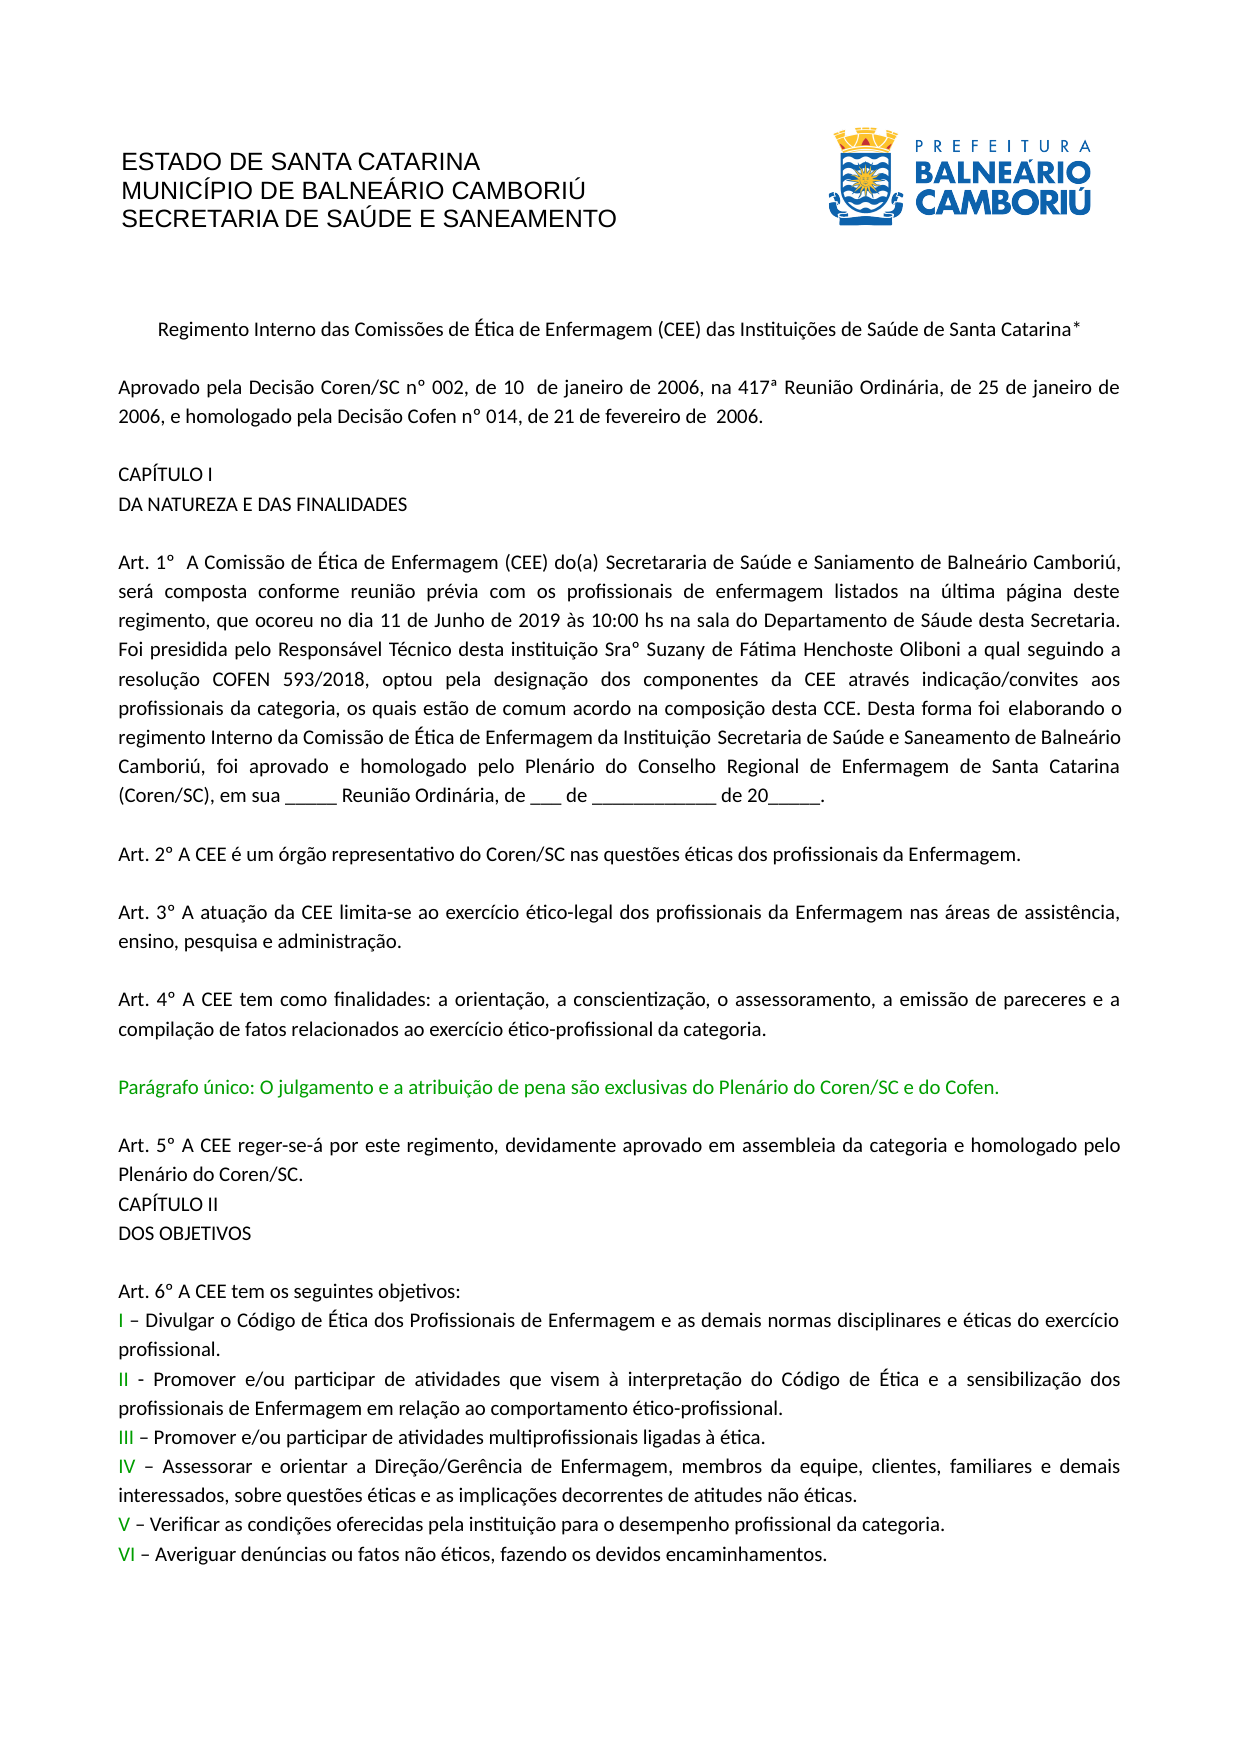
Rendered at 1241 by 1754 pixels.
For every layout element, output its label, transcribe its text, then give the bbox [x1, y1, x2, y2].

text Art. 2º A CEE é um órgão representativo do Coren/SC nas questões éticas dos profissionais da Enfermagem. [118, 808, 1122, 866]
text DOS OBJETIVOS [118, 1216, 1122, 1245]
text Art. 1º A Comissão de Ética de Enfermagem (CEE) do(a) Secretararia de Saúde e Saniamento de Balneário Camboriú, será composta conforme reunião prévia com os profissionais de enfermagem listados na última página deste regimento, que ocoreu no dia 11 de Junho de 2019 às 10:00 hs na sala do Departamento de Sáude desta Secretaria. Foi presidida pelo Responsável Técnico desta instituição Sraº Suzany de Fátima Henchoste Oliboni a qual seguindo a resolução COFEN 593/2018, optou pela designação dos componentes da CEE através indicação/convites aos profissionais da categoria, os quais estão de comum acordo na composição desta CCE. Desta forma foi elaborando o regimento Interno da Comissão de Ética de Enfermagem da Instituição Secretaria de Saúde e Saneamento de Balneário Camboriú, foi aprovado e homologado pelo Plenário do Conselho Regional de Enfermagem de Santa Catarina (Coren/SC), em sua _____ Reunião Ordinária, de ___ de ____________ de 20_____. [118, 545, 1122, 808]
picture [873, 133, 1091, 227]
text Aprovado pela Decisão Coren/SC nº 002, de 10 de janeiro de 2006, na 417ª Reunião Ordinária, de 25 de janeiro de 2006, e homologado pela Decisão Cofen nº 014, de 21 de fevereiro de 2006. [118, 370, 1122, 429]
text Art. 3º A atuação da CEE limita-se ao exercício ético-legal dos profissionais da Enfermagem nas áreas de assistência, ensino, pesquisa e administração. [118, 895, 1122, 954]
text Art. 6º A CEE tem os seguintes objetivos: [118, 1274, 1122, 1304]
text Regimento Interno das Comissões de Ética de Enfermagem (CEE) das Instituições de Saúde de Santa Catarina* [118, 312, 1122, 341]
text CAPÍTULO II [118, 1187, 1122, 1216]
text II - Promover e/ou participar de atividades que visem à interpretação do Código de Ética e a sensibilização dos profissionais de Enfermagem em relação ao comportamento ético-profissional. [118, 1362, 1122, 1420]
text I – Divulgar o Código de Ética dos Profissionais de Enfermagem e as demais normas disciplinares e éticas do exercício profissional. [118, 1304, 1122, 1362]
text DA NATUREZA E DAS FINALIDADES [118, 487, 1122, 516]
text V – Verificar as condições oferecidas pela instituição para o desempenho profissional da categoria. [118, 1508, 1122, 1537]
text III – Promover e/ou participar de atividades multiprofissionais ligadas à ética. [118, 1420, 1122, 1449]
text Art. 5º A CEE reger-se-á por este regimento, devidamente aprovado em assembleia da categoria e homologado pelo Plenário do Coren/SC. [118, 1129, 1122, 1187]
text IV – Assessorar e orientar a Direção/Gerência de Enfermagem, membros da equipe, clientes, familiares e demais interessados, sobre questões éticas e as implicações decorrentes de atitudes não éticas. [118, 1449, 1122, 1508]
text Parágrafo único: O julgamento e a atribuição de pena são exclusivas do Plenário do Coren/SC e do Cofen. [118, 1070, 1122, 1099]
text VI – Averiguar denúncias ou fatos não éticos, fazendo os devidos encaminhamentos. [118, 1537, 1122, 1566]
text Art. 4º A CEE tem como finalidades: a orientação, a conscientização, o assessoramento, a emissão de pareceres e a compilação de fatos relacionados ao exercício ético-profissional da categoria. [118, 983, 1122, 1041]
text CAPÍTULO I [118, 458, 1122, 487]
